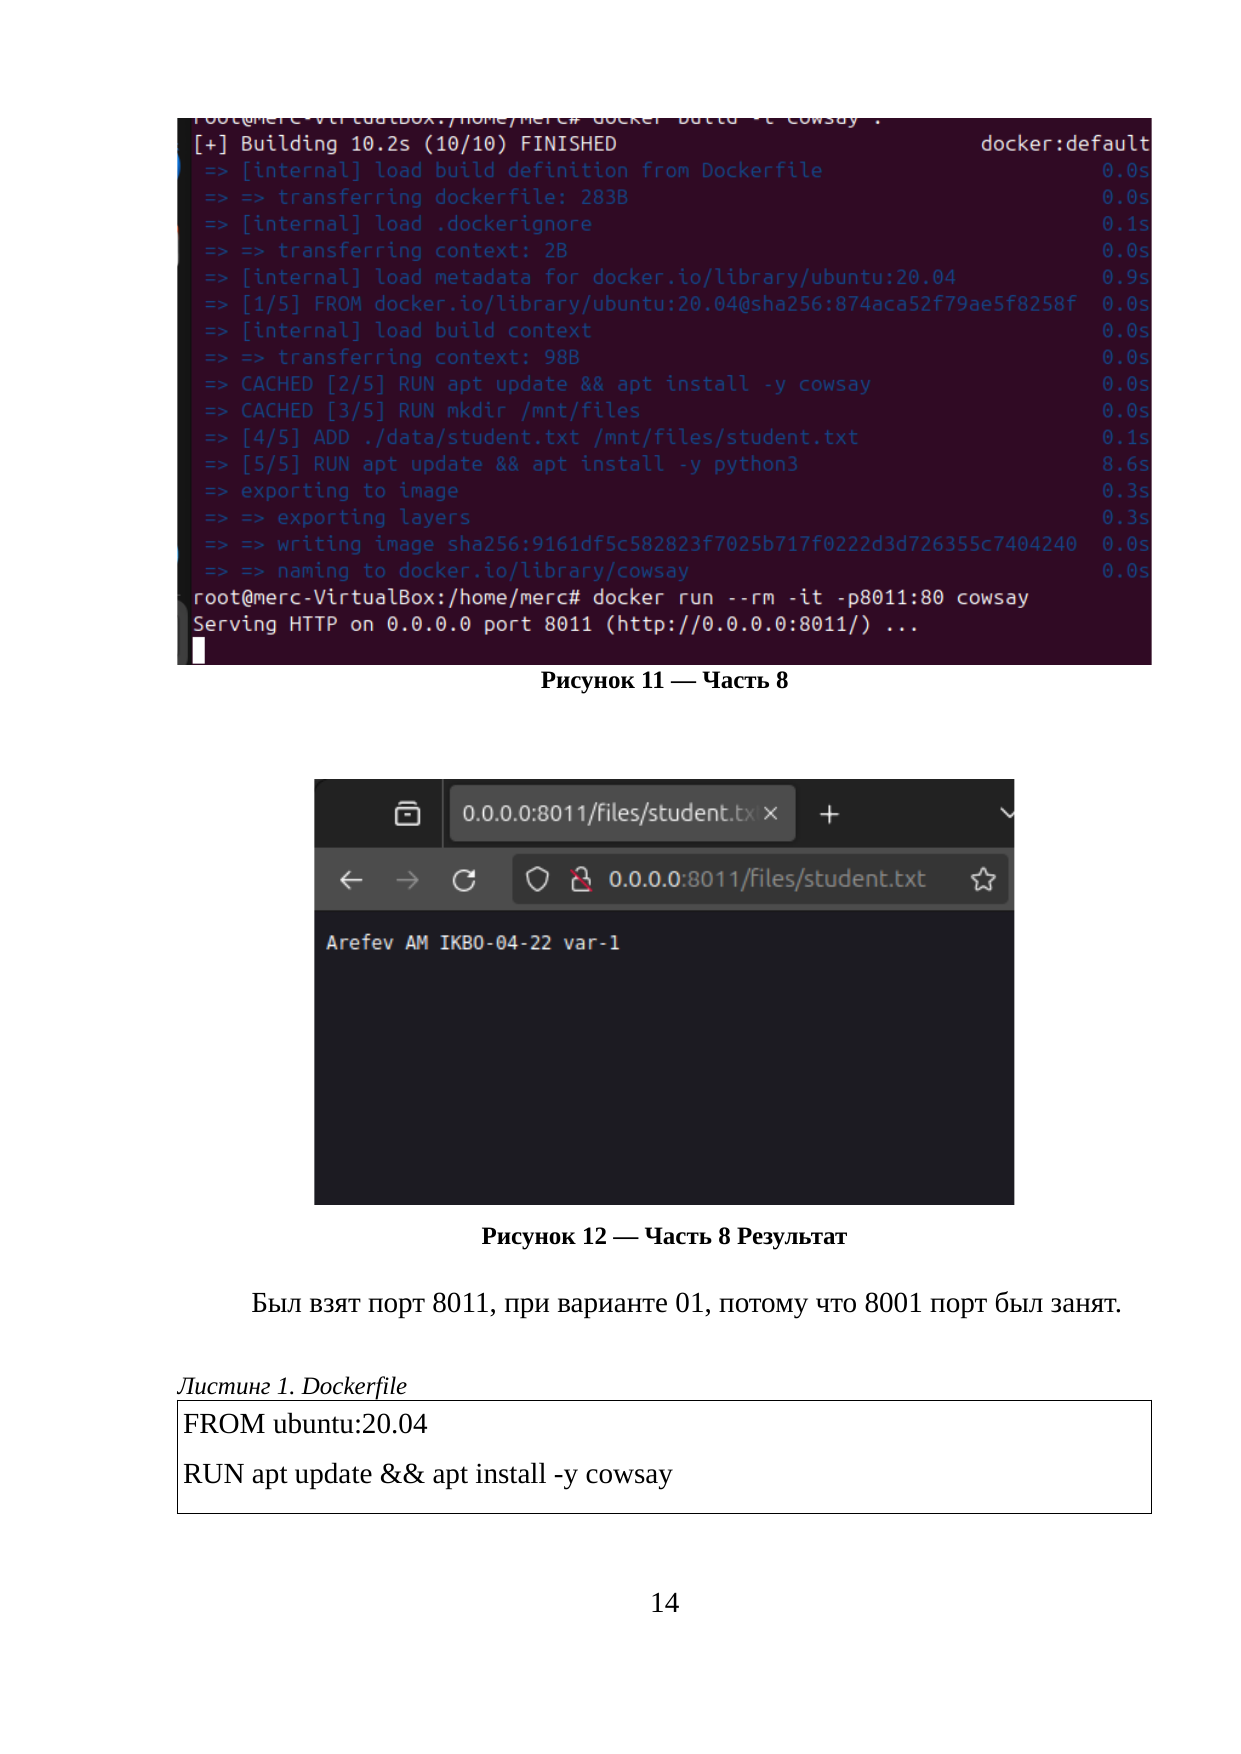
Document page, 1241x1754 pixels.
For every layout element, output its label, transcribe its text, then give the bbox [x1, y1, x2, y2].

text Листинг 1. Dockerfile [177, 1371, 1152, 1399]
text Рисунок 12 — Часть 8 Результат [177, 779, 1152, 1250]
table_header FROM ubuntu:20.04 RUN apt update && apt install -y cowsay [178, 1401, 1151, 1513]
picture [177, 118, 1152, 665]
text Был взят порт 8011, при варианте 01, потому что 8001 порт был занят. [177, 1285, 1152, 1319]
picture [314, 779, 1015, 1205]
text Рисунок 11 — Часть 8 [177, 665, 1152, 693]
